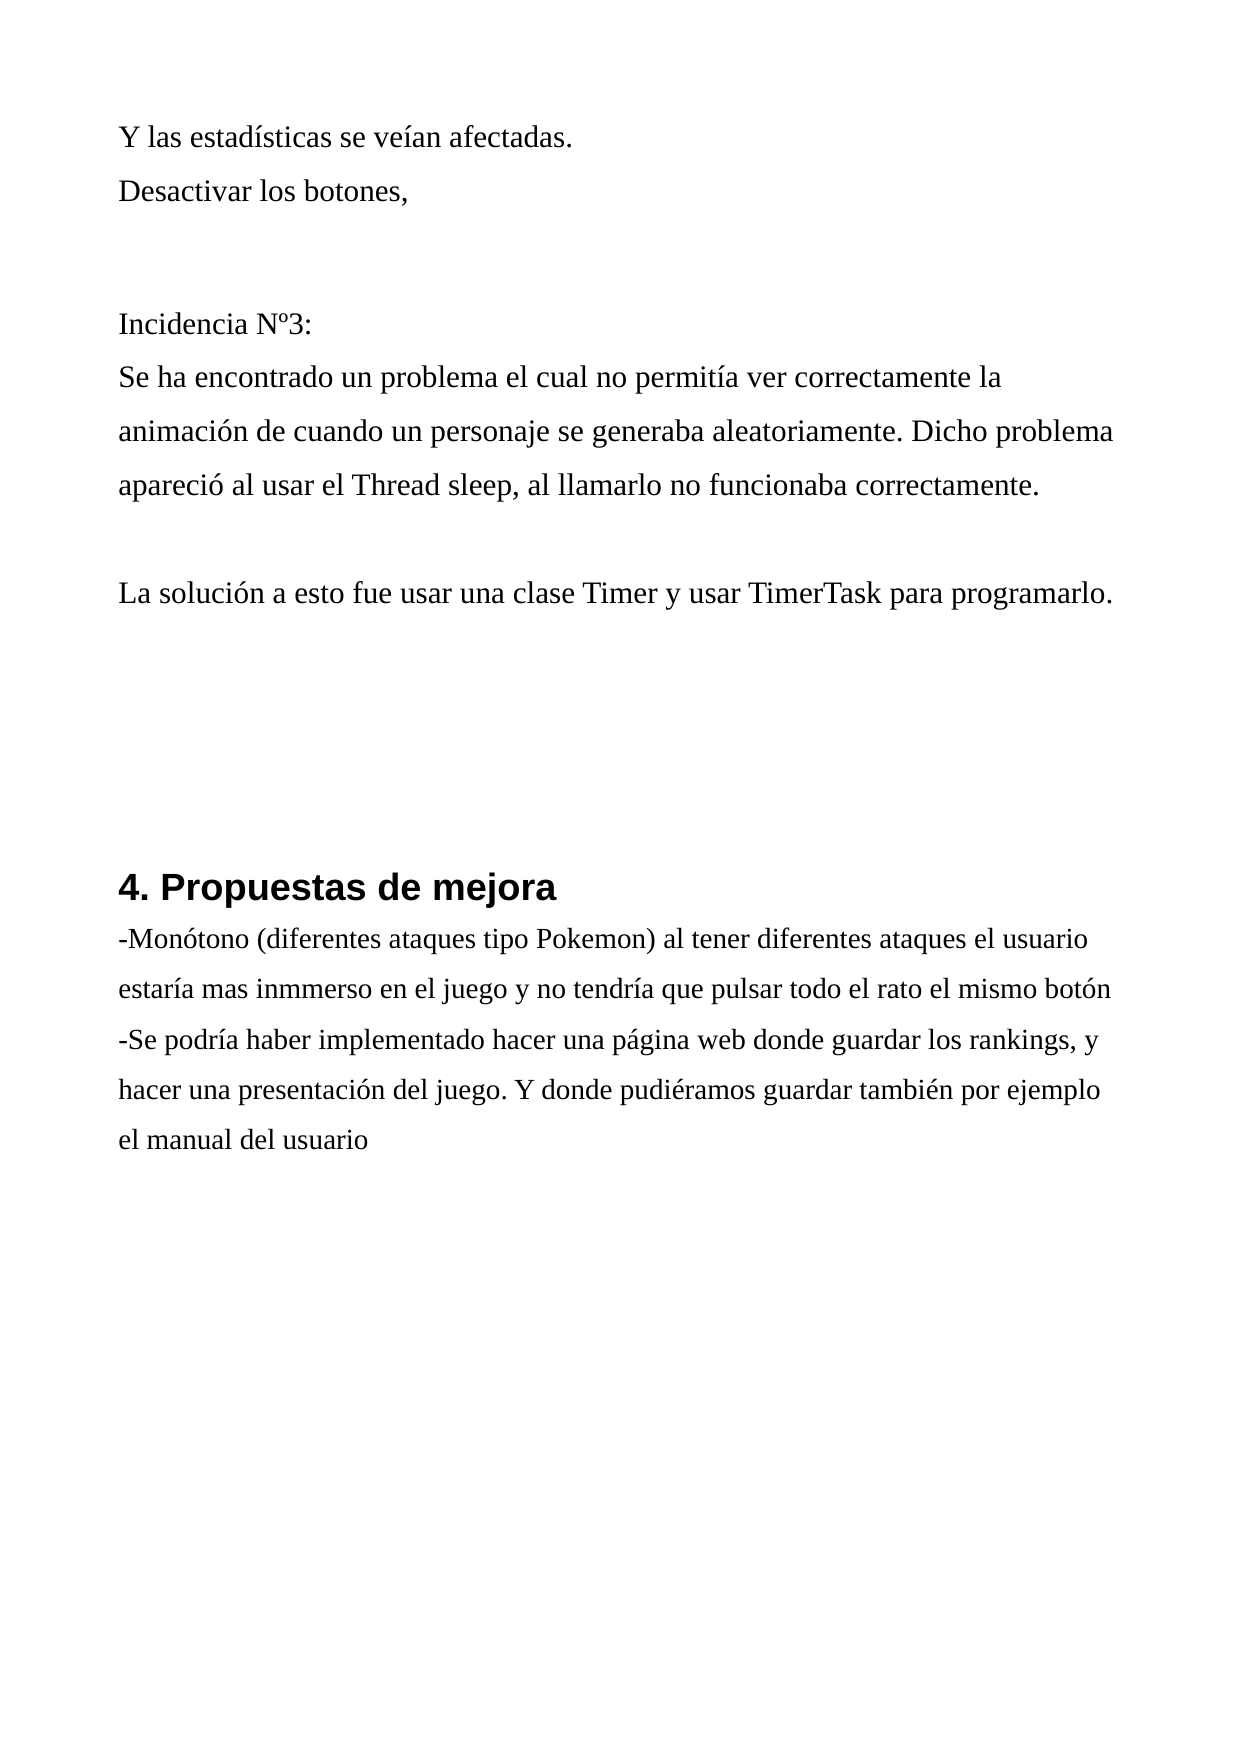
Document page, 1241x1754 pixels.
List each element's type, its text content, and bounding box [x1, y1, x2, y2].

text -Se podría haber implementado hacer una página web donde guardar los rankings, y hacer una presentación del juego. Y donde pudiéramos guardar también por ejemplo el manual del usuario [118, 1022, 1122, 1156]
text Y las estadísticas se veían afectadas. [118, 118, 1122, 154]
text Incidencia Nº3: [118, 305, 1122, 341]
text Desactivar los botones, [118, 172, 1122, 208]
text -Monótono (diferentes ataques tipo Pokemon) al tener diferentes ataques el usuario estaría mas inmmerso en el juego y no tendría que pulsar todo el rato el mismo botón [118, 921, 1122, 1005]
text Se ha encontrado un problema el cual no permitía ver correctamente la animación de cuando un personaje se generaba aleatoriamente. Dicho problema apareció al usar el Thread sleep, al llamarlo no funcionaba correctamente. [118, 359, 1122, 502]
text La solución a esto fue usar una clase Timer y usar TimerTask para programarlo. [118, 574, 1122, 610]
subtitle 4. Propuestas de mejora [118, 865, 1122, 909]
